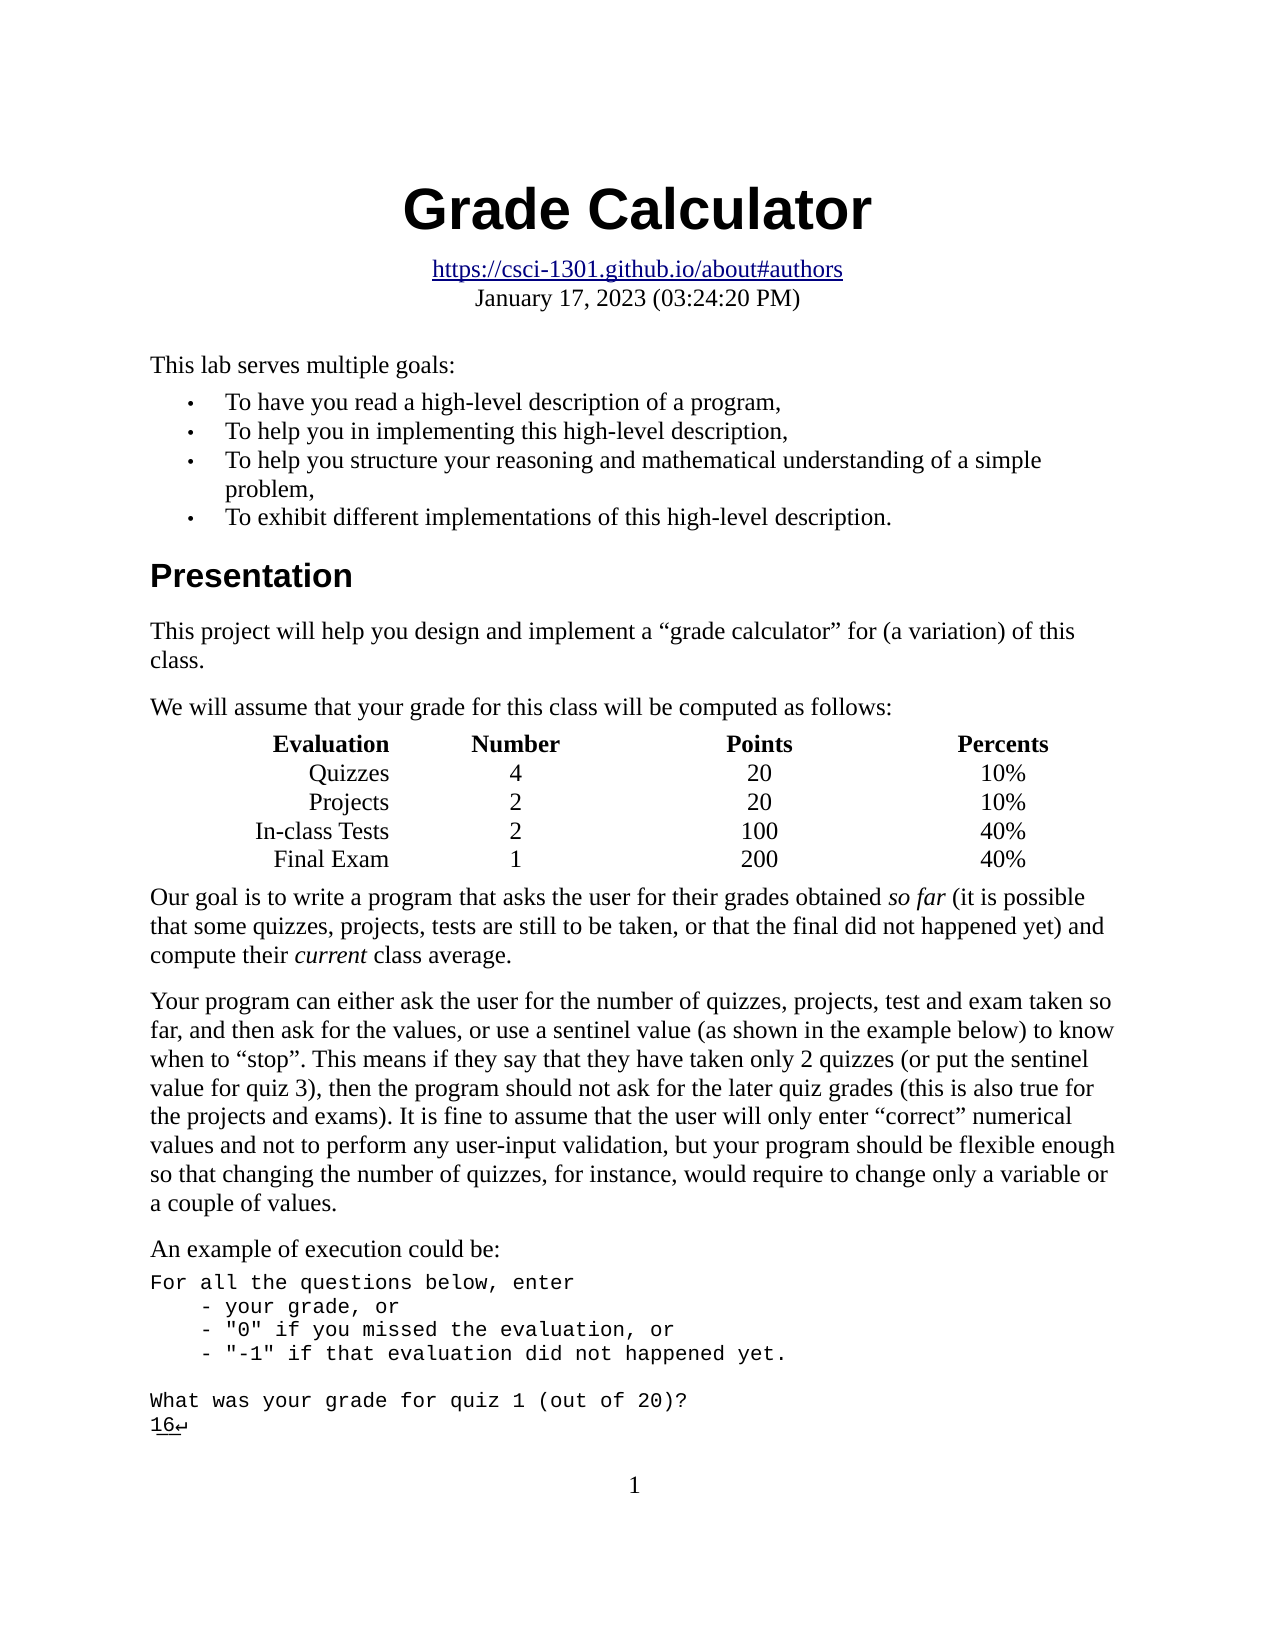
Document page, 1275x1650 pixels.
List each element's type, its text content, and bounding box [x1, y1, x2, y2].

text 1̲6̲↵ [150, 1414, 1125, 1437]
table_header Evaluation [150, 730, 394, 758]
table_cell 20 [638, 787, 881, 816]
text What was your grade for quiz 1 (out of 20)? [150, 1390, 1125, 1414]
text This project will help you design and implement a “grade calculator” for (a variation) of this class. [150, 616, 1125, 674]
table_cell 40% [881, 845, 1125, 873]
table_cell Projects [150, 787, 394, 816]
text This lab serves multiple goals: [150, 350, 1125, 378]
table_cell 2 [394, 816, 637, 844]
table_cell 1 [394, 845, 637, 873]
text An example of execution could be: [150, 1234, 1125, 1263]
list To help you in implementing this high-level description, [187, 416, 1125, 445]
table_header Percents [881, 730, 1125, 758]
text Your program can either ask the user for the number of quizzes, projects, test and exam taken so far, and then ask for the values, or use a sentinel value (as shown in the example below) to know when to “stop”. This means if they say that they have taken only 2 quizzes (or put the sentinel value for quiz 3), then the program should not ask for the later quiz grades (this is also true for the projects and exams). It is fine to assume that the user will only enter “correct” numerical values and not to perform any user-input validation, but your program should be flexible enough so that changing the number of quizzes, for instance, would require to change only a variable or a couple of values. [150, 986, 1125, 1216]
table_cell 2 [394, 787, 637, 816]
text For all the questions below, enter [150, 1272, 1125, 1296]
subtitle Presentation [150, 556, 1125, 595]
table_cell 40% [881, 816, 1125, 844]
text - "0" if you missed the evaluation, or [150, 1319, 1125, 1343]
table_cell 10% [881, 787, 1125, 816]
table_header Points [638, 730, 881, 758]
title Grade Calculator [150, 175, 1125, 242]
table_cell 100 [638, 816, 881, 844]
table_cell 4 [394, 758, 637, 787]
table_cell 200 [638, 845, 881, 873]
list To have you read a high-level description of a program, [187, 387, 1125, 416]
table_cell 10% [881, 758, 1125, 787]
table_cell Quizzes [150, 758, 394, 787]
text - "-1" if that evaluation did not happened yet. [150, 1343, 1125, 1367]
table_cell Final Exam [150, 845, 394, 873]
table_cell 20 [638, 758, 881, 787]
list To help you structure your reasoning and mathematical understanding of a simple problem, [187, 445, 1125, 502]
list To exhibit different implementations of this high-level description. [187, 502, 1125, 531]
text We will assume that your grade for this class will be computed as follows: [150, 692, 1125, 721]
text January 17, 2023 (03:24:20 PM) [150, 283, 1125, 312]
text https://csci-1301.github.io/about#authors [150, 254, 1125, 283]
text - your grade, or [150, 1296, 1125, 1319]
table_header Number [394, 730, 637, 758]
table_cell In-class Tests [150, 816, 394, 844]
text Our goal is to write a program that asks the user for their grades obtained so far (it is possible that some quizzes, projects, tests are still to be taken, or that the final did not happened yet) and compute their current class average. [150, 882, 1125, 968]
